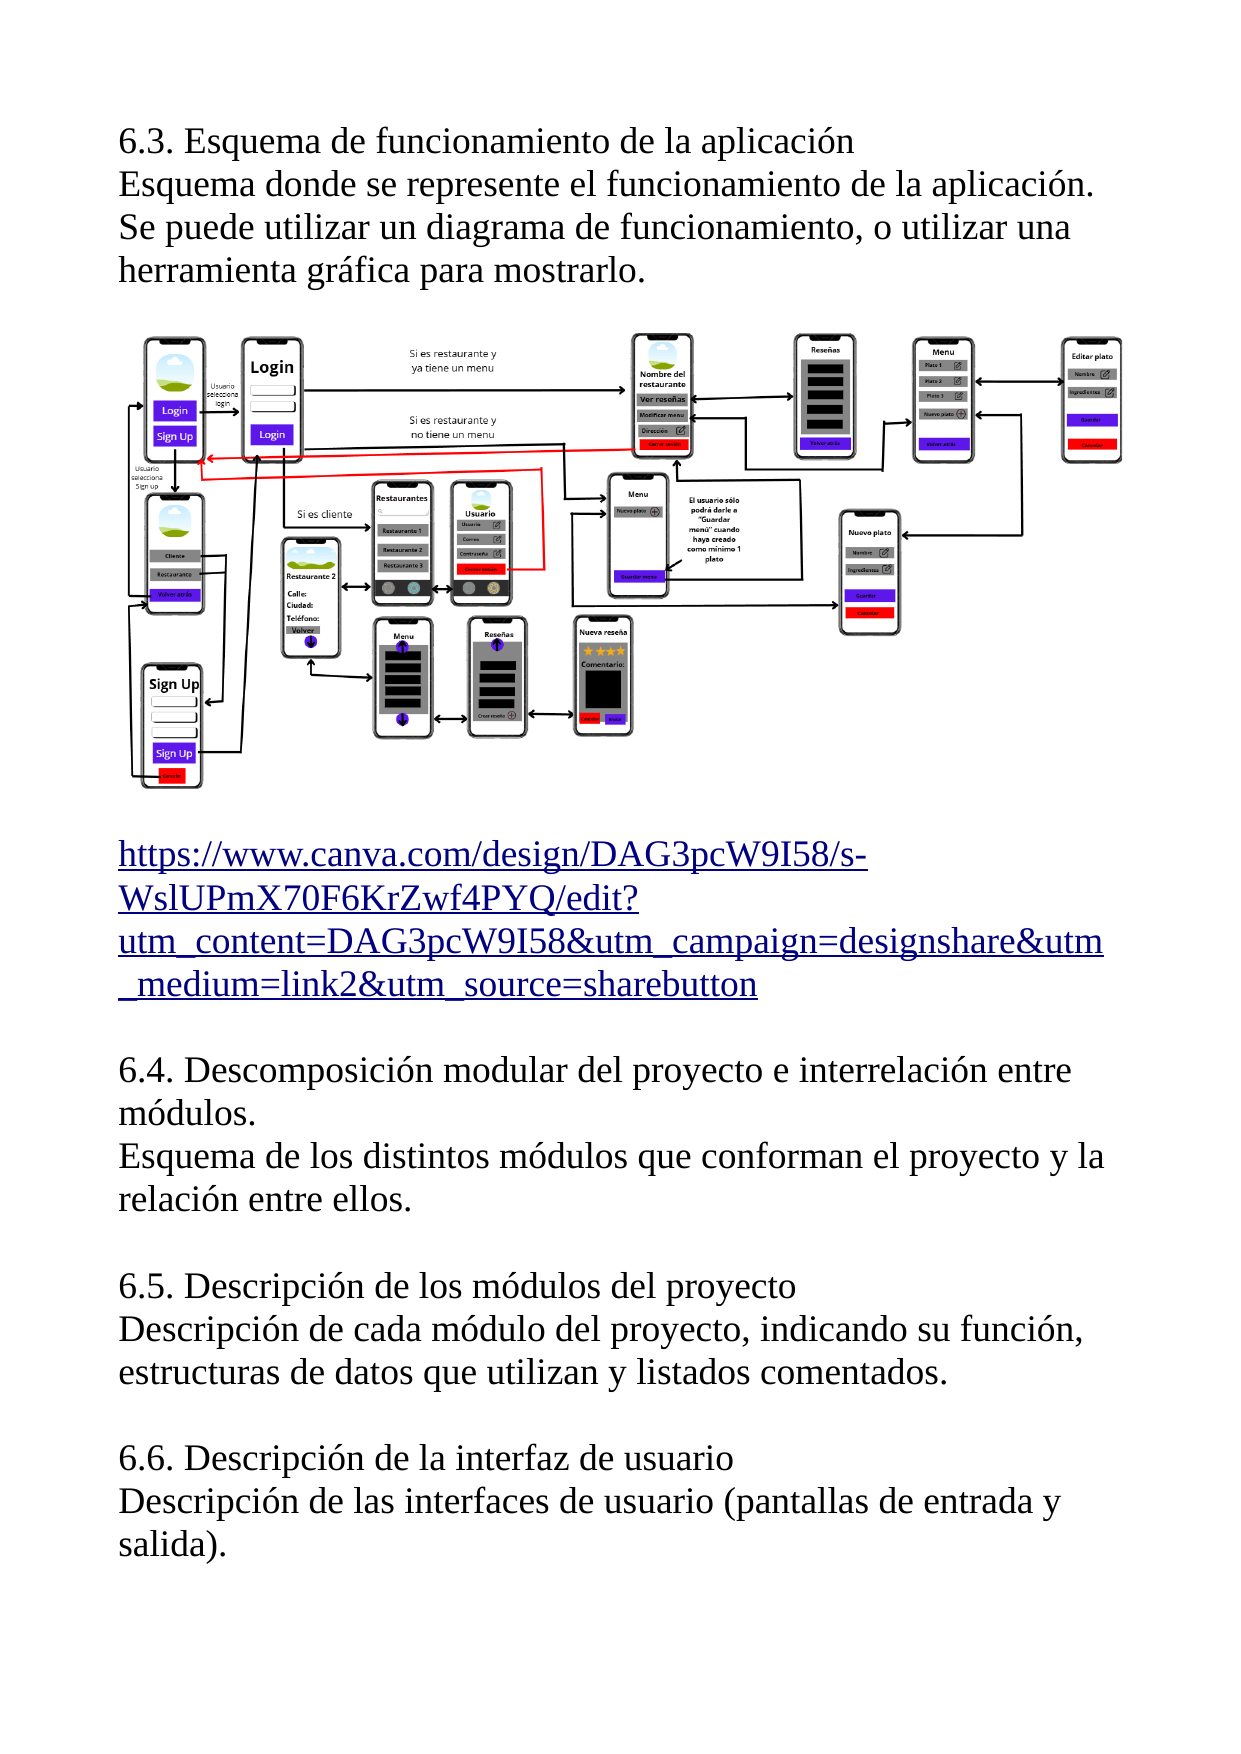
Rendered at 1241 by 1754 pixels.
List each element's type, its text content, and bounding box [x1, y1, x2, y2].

text 6.3. Esquema de funcionamiento de la aplicación [118, 118, 1122, 161]
text 6.4. Descomposición modular del proyecto e interrelación entre módulos. [118, 1047, 1122, 1134]
text Descripción de cada módulo del proyecto, indicando su función, estructuras de datos que utilizan y listados comentados. [118, 1306, 1122, 1392]
text https://www.canva.com/design/DAG3pcW9I58/s-WslUPmX70F6KrZwf4PYQ/edit?utm_content=DAG3pcW9I58&utm_campaign=designshare&utm_medium=link2&utm_source=sharebutton [118, 832, 1122, 1004]
text Esquema donde se represente el funcionamiento de la aplicación. Se puede utilizar un diagrama de funcionamiento, o utilizar una herramienta gráfica para mostrarlo. [118, 161, 1122, 291]
text Descripción de las interfaces de usuario (pantallas de entrada y salida). [118, 1479, 1122, 1565]
text 6.6. Descripción de la interfaz de usuario [118, 1436, 1122, 1479]
text Esquema de los distintos módulos que conforman el proyecto y la relación entre ellos. [118, 1134, 1122, 1220]
picture [118, 333, 1123, 789]
text 6.5. Descripción de los módulos del proyecto [118, 1263, 1122, 1306]
